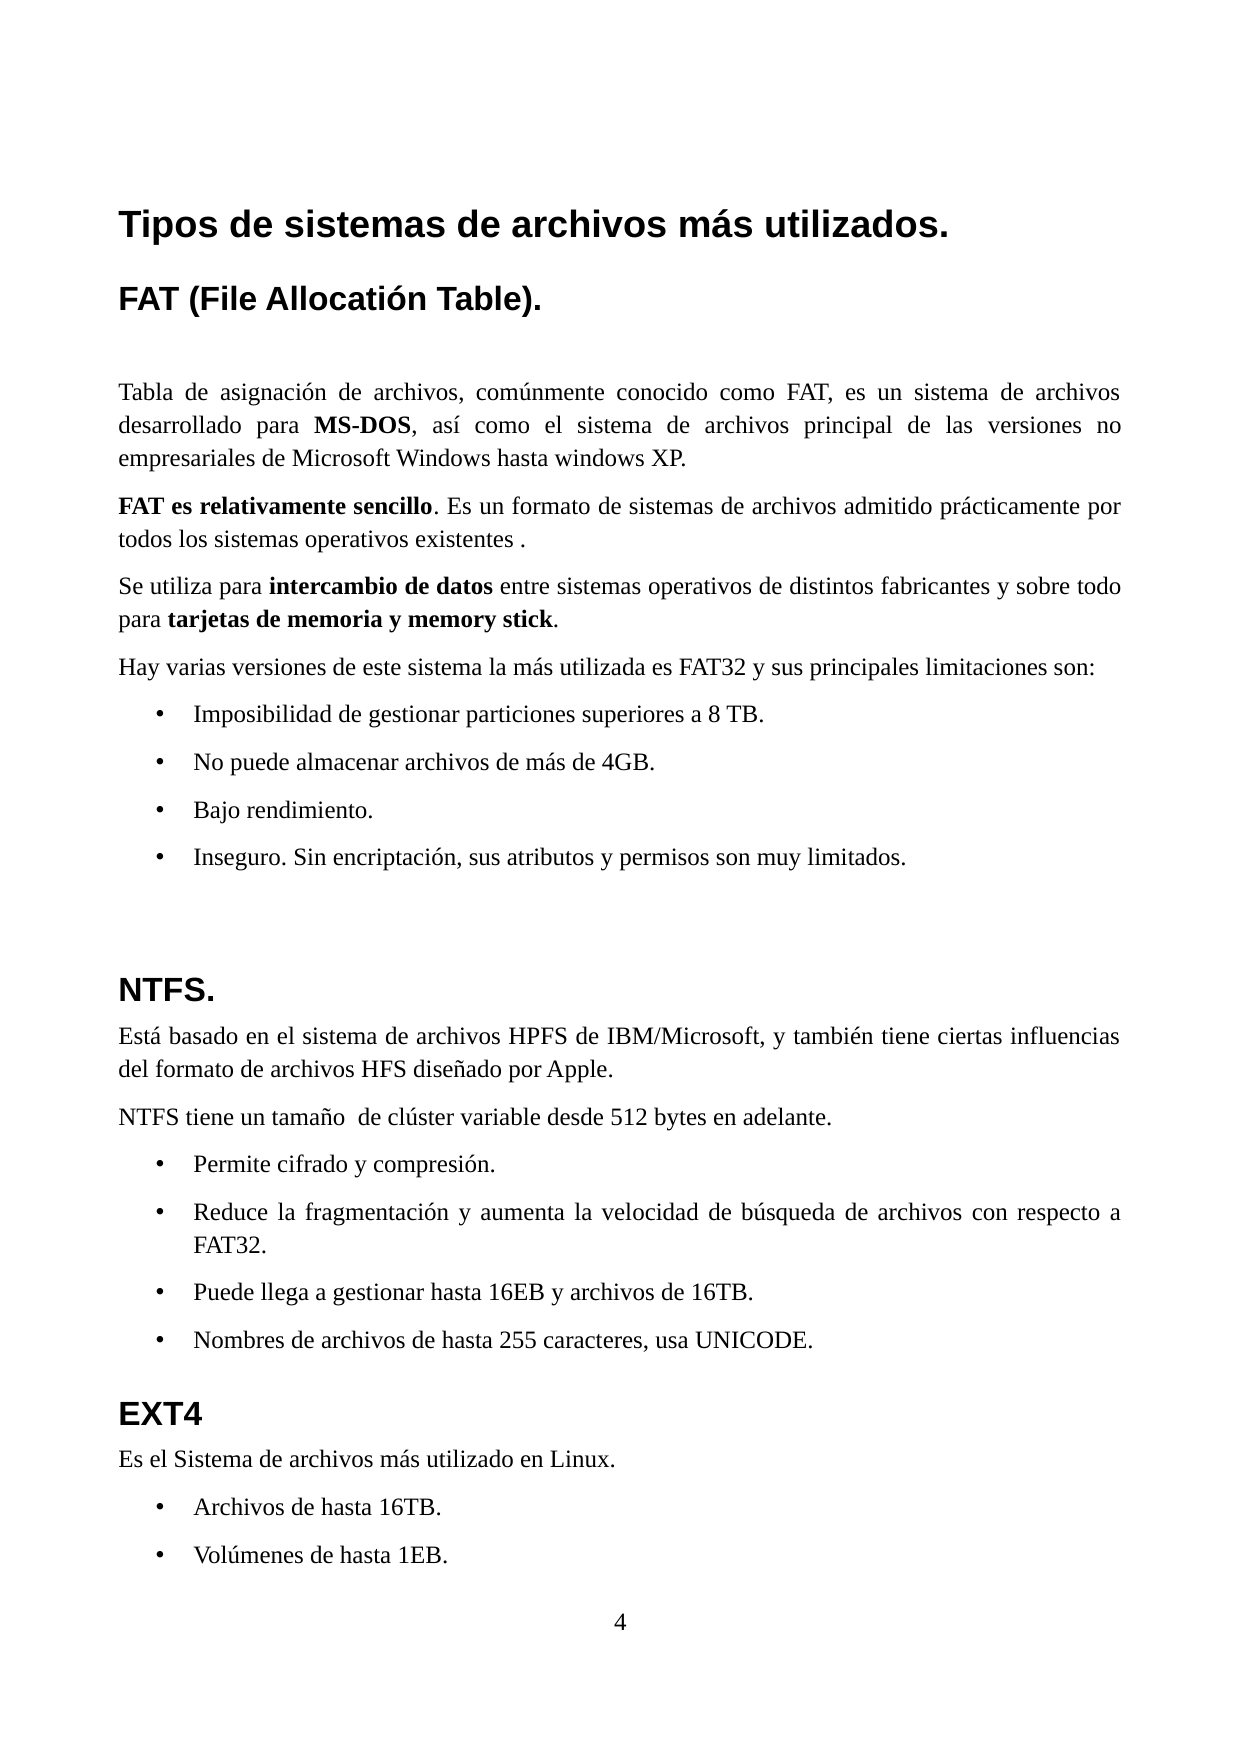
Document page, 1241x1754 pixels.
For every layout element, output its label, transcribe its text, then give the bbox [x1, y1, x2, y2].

subtitle NTFS. [118, 970, 1122, 1008]
text NTFS tiene un tamaño de clúster variable desde 512 bytes en adelante. [118, 1102, 1122, 1130]
list No puede almacenar archivos de más de 4GB. [156, 747, 1122, 776]
list Nombres de archivos de hasta 255 caracteres, usa UNICODE. [156, 1325, 1122, 1354]
list Imposibilidad de gestionar particiones superiores a 8 TB. [156, 699, 1122, 728]
subtitle FAT (File Allocatión Table). [118, 278, 1122, 317]
text Hay varias versiones de este sistema la más utilizada es FAT32 y sus principales limitaciones son: [118, 652, 1122, 681]
list Reduce la fragmentación y aumenta la velocidad de búsqueda de archivos con respecto a FAT32. [156, 1197, 1122, 1258]
text Es el Sistema de archivos más utilizado en Linux. [118, 1444, 1122, 1473]
list Puede llega a gestionar hasta 16EB y archivos de 16TB. [156, 1277, 1122, 1306]
subtitle EXT4 [118, 1393, 1122, 1432]
subtitle Tipos de sistemas de archivos más utilizados. [118, 201, 1122, 245]
list Inseguro. Sin encriptación, sus atributos y permisos son muy limitados. [156, 842, 1122, 871]
text Se utiliza para intercambio de datos entre sistemas operativos de distintos fabricantes y sobre todo para tarjetas de memoria y memory stick. [118, 571, 1122, 633]
list Archivos de hasta 16TB. [156, 1492, 1122, 1521]
list Bajo rendimiento. [156, 795, 1122, 823]
text Está basado en el sistema de archivos HPFS de IBM/Microsoft, y también tiene ciertas influencias del formato de archivos HFS diseñado por Apple. [118, 1021, 1122, 1083]
list Permite cifrado y compresión. [156, 1149, 1122, 1178]
text Tabla de asignación de archivos, comúnmente conocido como FAT, es un sistema de archivos desarrollado para MS-DOS, así como el sistema de archivos principal de las versiones no empresariales de Microsoft Windows hasta windows XP. [118, 377, 1122, 472]
list Volúmenes de hasta 1EB. [156, 1540, 1122, 1568]
text FAT es relativamente sencillo. Es un formato de sistemas de archivos admitido prácticamente por todos los sistemas operativos existentes . [118, 491, 1122, 552]
